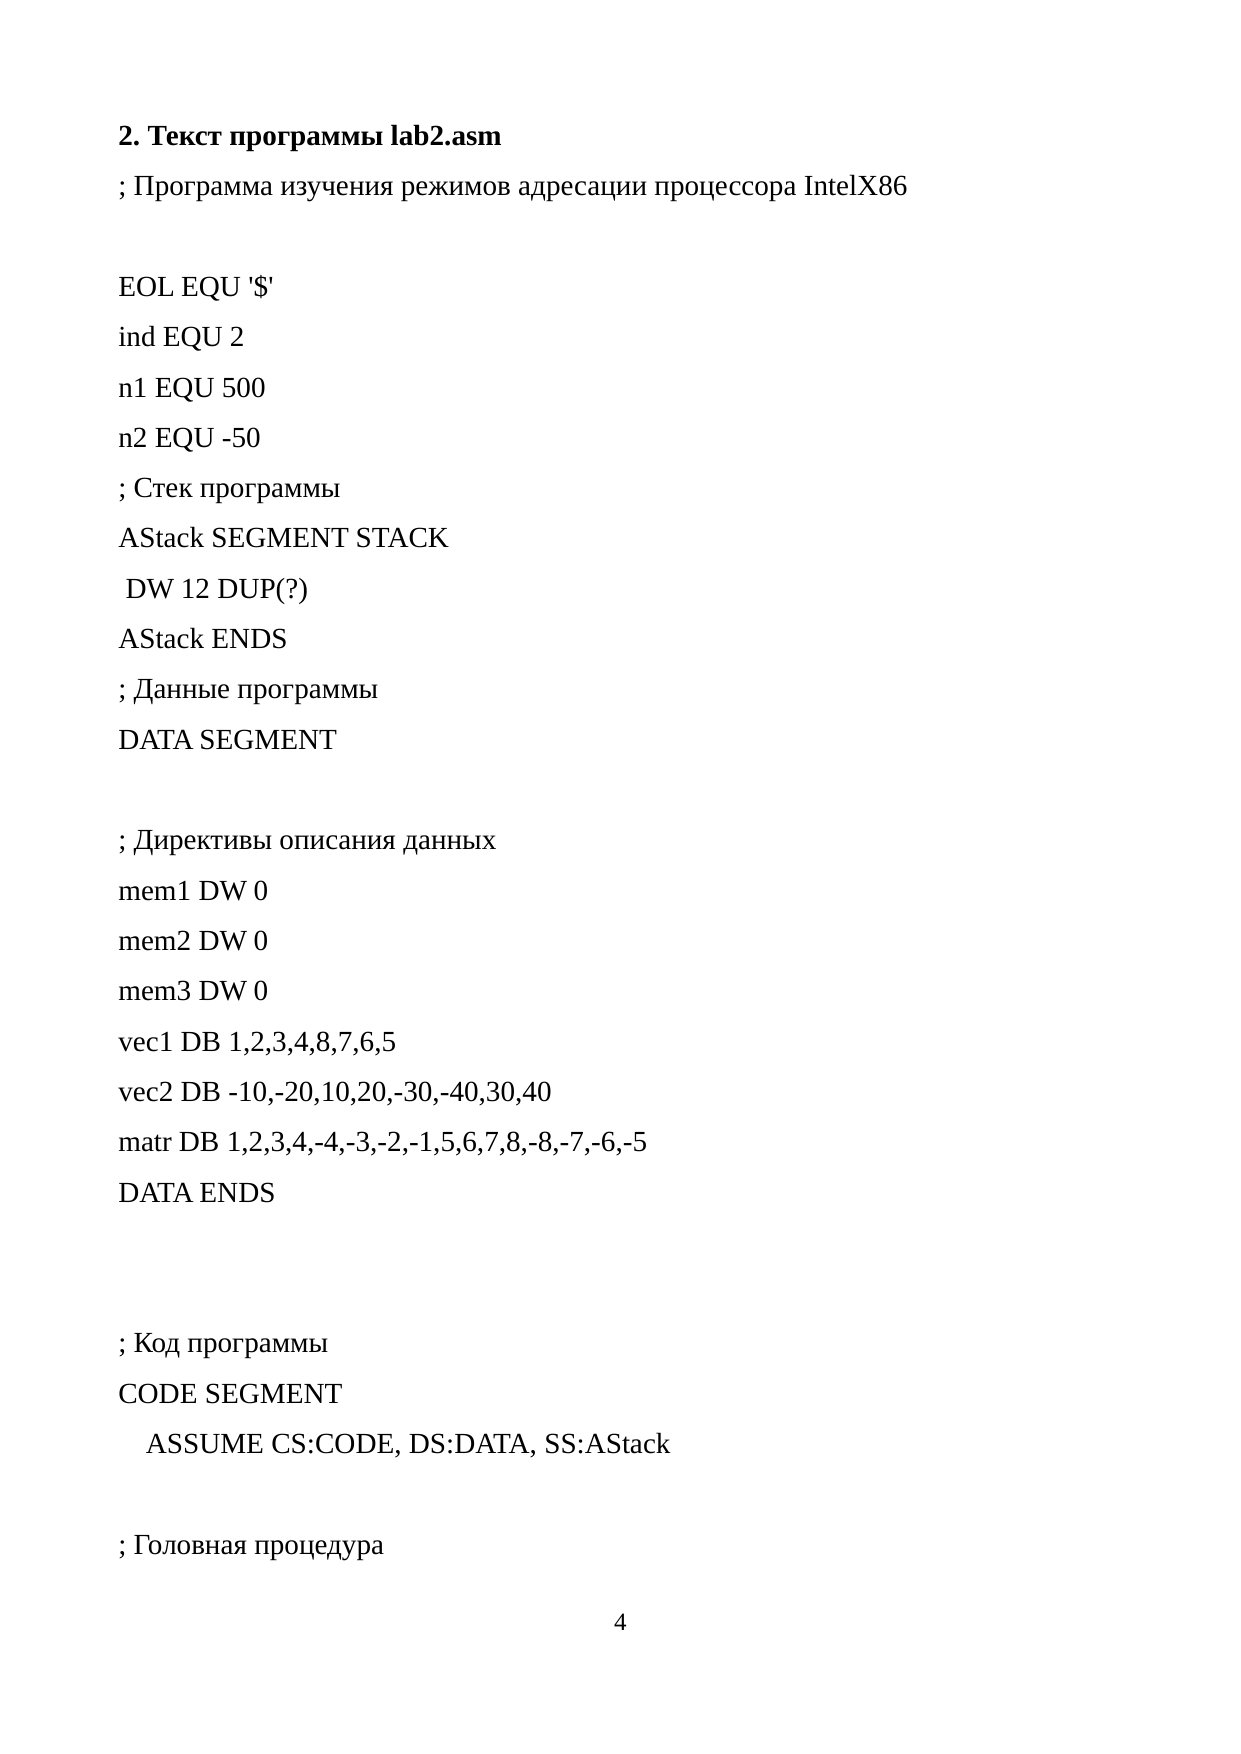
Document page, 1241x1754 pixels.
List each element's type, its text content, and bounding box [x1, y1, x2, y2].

text ; Программа изучения режимов адресации процессора IntelX86 [118, 168, 1122, 202]
text matr DB 1,2,3,4,-4,-3,-2,-1,5,6,7,8,-8,-7,-6,-5 [118, 1124, 1122, 1158]
text AStack SEGMENT STACK [118, 521, 1122, 554]
text DATA ENDS [118, 1175, 1122, 1208]
text vec1 DB 1,2,3,4,8,7,6,5 [118, 1024, 1122, 1057]
text ind EQU 2 [118, 319, 1122, 353]
text vec2 DB -10,-20,10,20,-30,-40,30,40 [118, 1074, 1122, 1108]
text n2 EQU -50 [118, 420, 1122, 453]
text DATA SEGMENT [118, 722, 1122, 755]
text DW 12 DUP(?) [118, 571, 1122, 604]
text mem2 DW 0 [118, 923, 1122, 957]
text 2. Текст программы lab2.asm [118, 118, 1122, 152]
text ; Код программы [118, 1326, 1122, 1359]
text ; Головная процедура [118, 1527, 1122, 1560]
text ; Данные программы [118, 672, 1122, 705]
text ; Директивы описания данных [118, 822, 1122, 856]
text EOL EQU '$' [118, 269, 1122, 303]
text CODE SEGMENT [118, 1376, 1122, 1409]
text ASSUME CS:CODE, DS:DATA, SS:AStack [118, 1426, 1122, 1460]
text mem3 DW 0 [118, 973, 1122, 1007]
text ; Стек программы [118, 470, 1122, 504]
text AStack ENDS [118, 621, 1122, 655]
text mem1 DW 0 [118, 873, 1122, 906]
text n1 EQU 500 [118, 370, 1122, 403]
